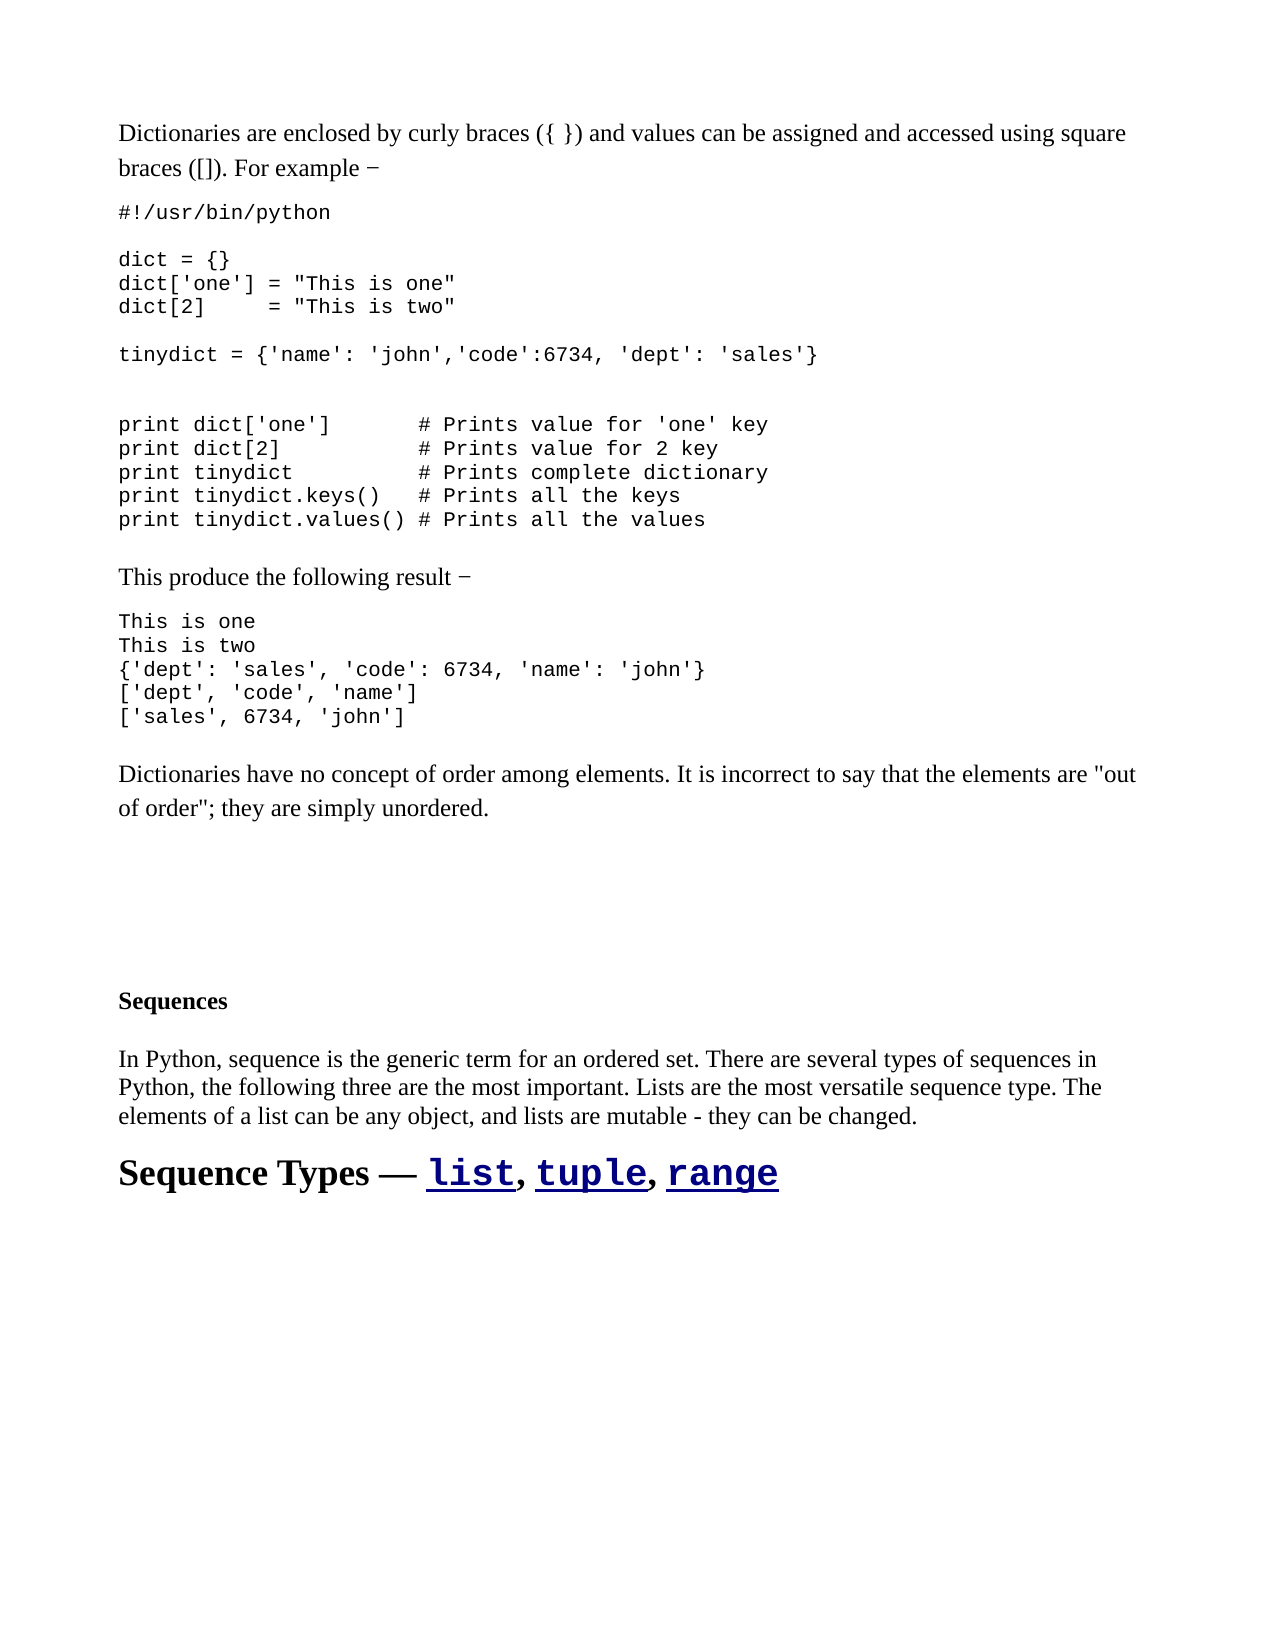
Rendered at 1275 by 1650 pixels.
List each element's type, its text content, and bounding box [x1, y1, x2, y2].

text print dict[2] # Prints value for 2 key [118, 438, 1157, 462]
text Dictionaries are enclosed by curly braces ({ }) and values can be assigned and accessed using square braces ([]). For example − [118, 118, 1157, 181]
text print tinydict.keys() # Prints all the keys [118, 485, 1157, 509]
text This produce the following result − [118, 562, 1157, 591]
text This is one [118, 611, 1157, 635]
text dict['one'] = "This is one" [118, 273, 1157, 296]
text tinydict = {'name': 'john','code':6734, 'dept': 'sales'} [118, 343, 1157, 367]
text #!/usr/bin/python [118, 202, 1157, 225]
text Sequences [118, 986, 1157, 1015]
text print tinydict # Prints complete dictionary [118, 462, 1157, 485]
subtitle Sequence Types — list, tuple, range [118, 1151, 1157, 1197]
text ['dept', 'code', 'name'] [118, 682, 1157, 706]
text print dict['one'] # Prints value for 'one' key [118, 414, 1157, 438]
text Dictionaries have no concept of order among elements. It is incorrect to say that the elements are "out of order"; they are simply unordered. [118, 759, 1157, 822]
text print tinydict.values() # Prints all the values [118, 509, 1157, 533]
text dict[2] = "This is two" [118, 296, 1157, 320]
text {'dept': 'sales', 'code': 6734, 'name': 'john'} [118, 658, 1157, 682]
text This is two [118, 635, 1157, 658]
text ['sales', 6734, 'john'] [118, 706, 1157, 729]
text dict = {} [118, 249, 1157, 273]
text In Python, sequence is the generic term for an ordered set. There are several types of sequences in Python, the following three are the most important. Lists are the most versatile sequence type. The elements of a list can be any object, and lists are mutable - they can be changed. [118, 1044, 1157, 1130]
